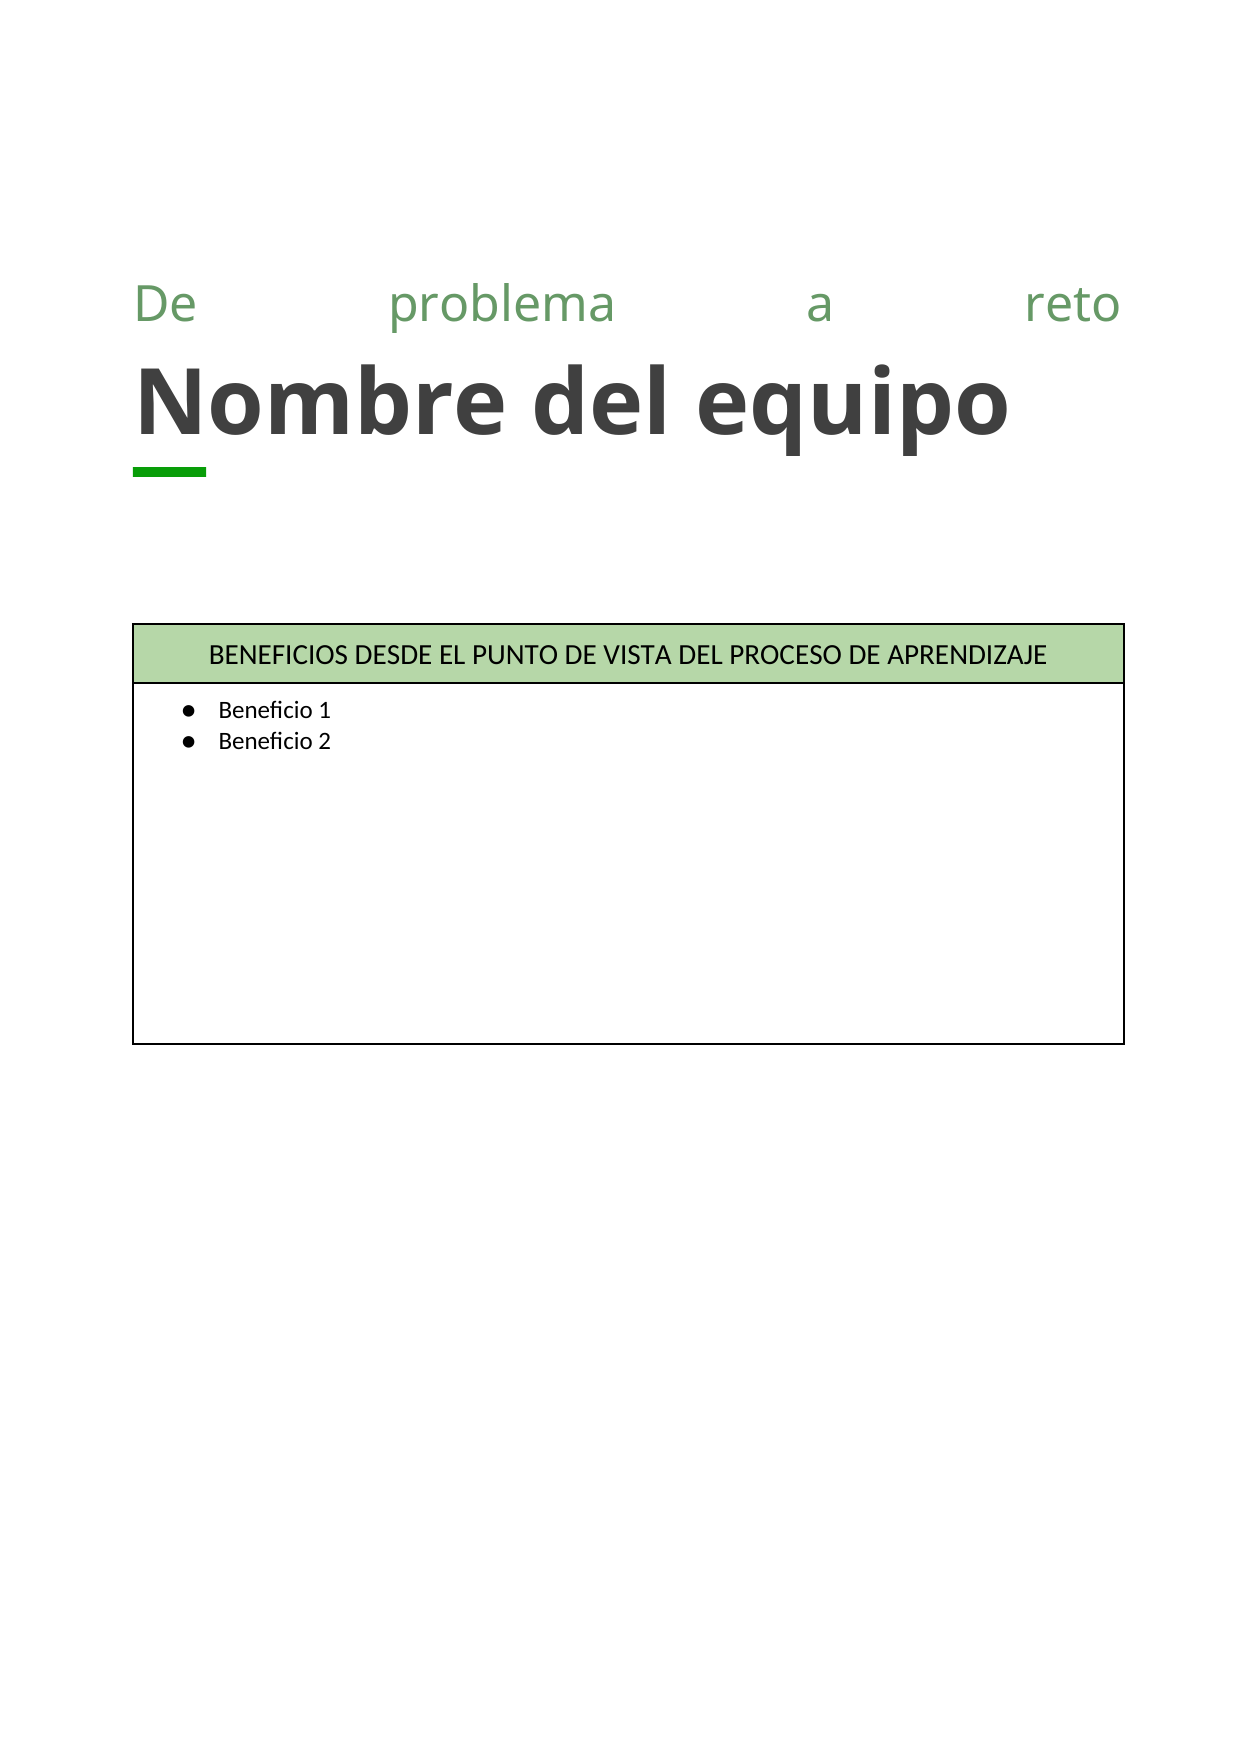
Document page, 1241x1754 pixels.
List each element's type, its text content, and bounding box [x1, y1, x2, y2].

table_header BENEFICIOS DESDE EL PUNTO DE VISTA DEL PROCESO DE APRENDIZAJE [134, 625, 1123, 682]
table_cell Beneficio 1 Beneficio 2 [134, 684, 1123, 1043]
title De problema a reto Nombre del equipo [133, 268, 1122, 461]
picture [132, 467, 207, 477]
